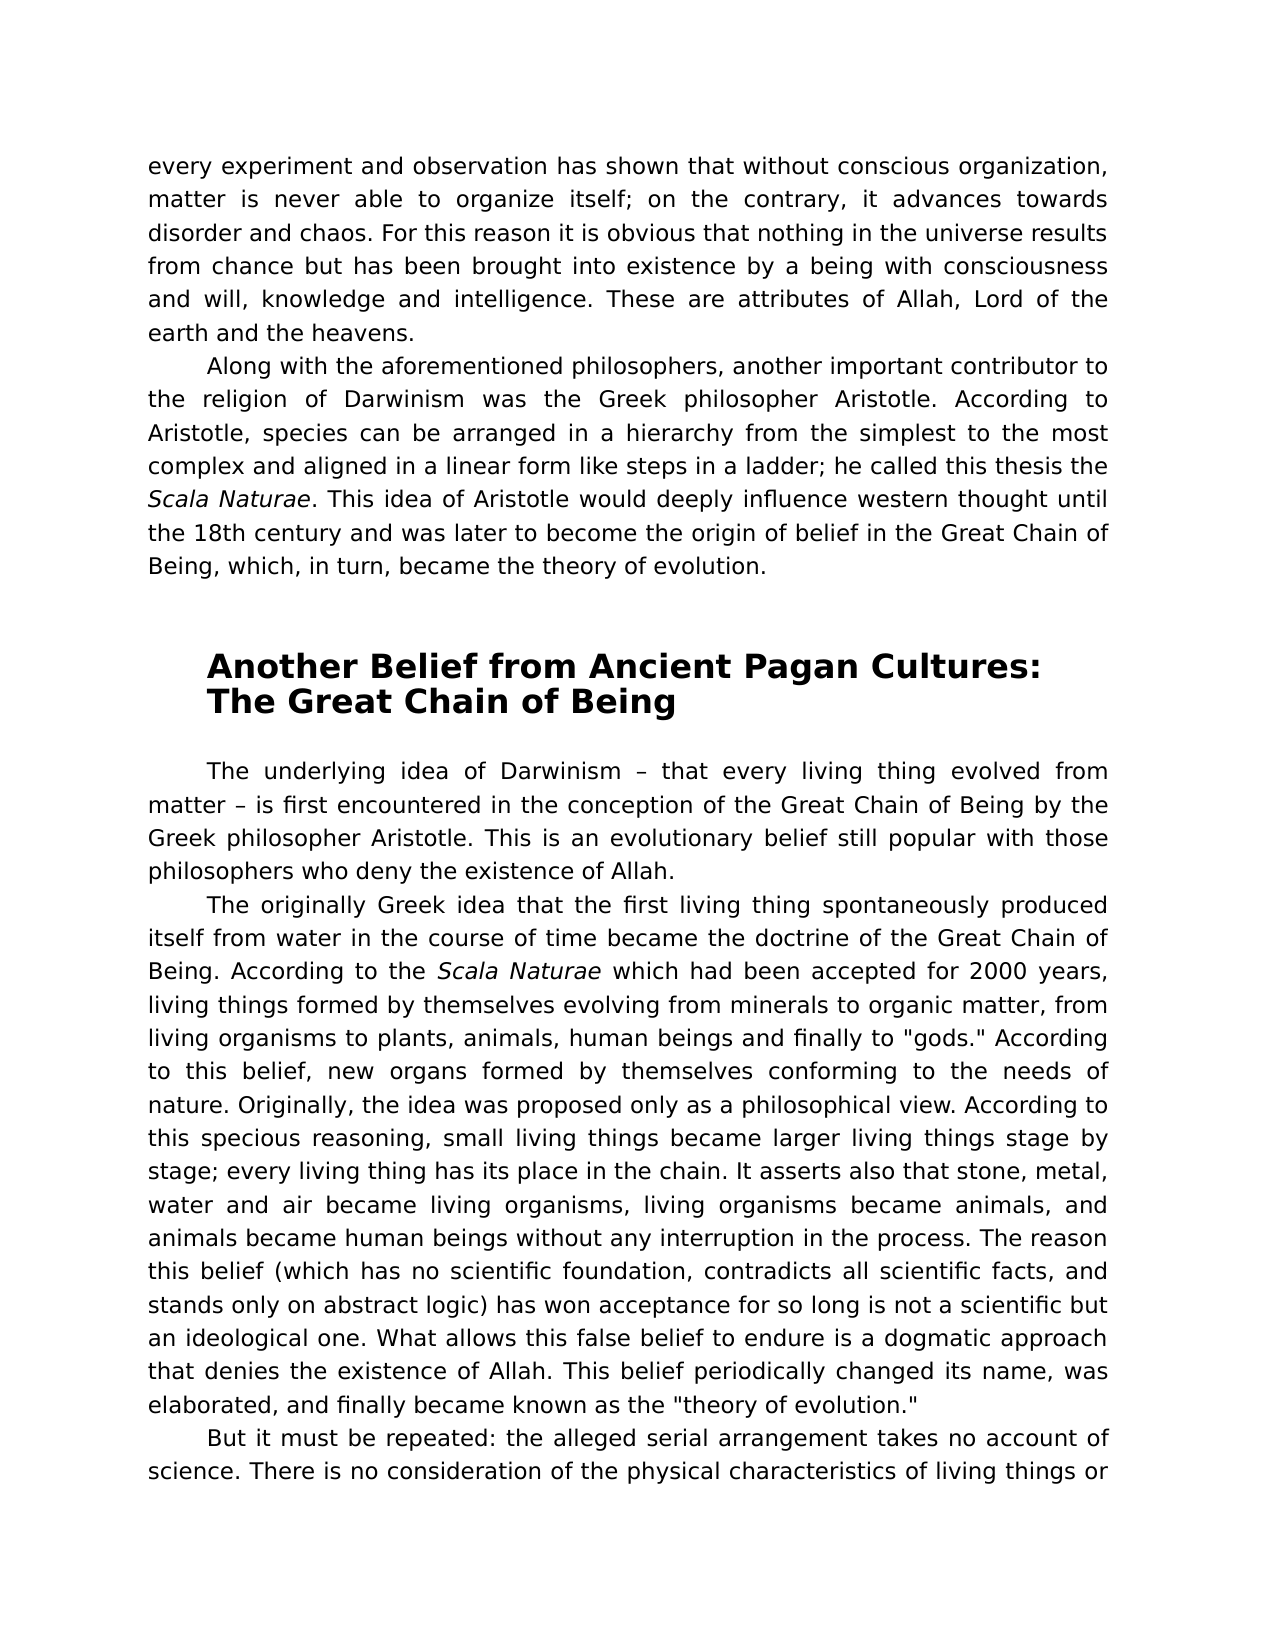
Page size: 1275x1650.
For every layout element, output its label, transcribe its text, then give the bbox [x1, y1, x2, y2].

text The originally Greek idea that the first living thing spontaneously produced itself from water in the course of time became the doctrine of the Great Chain of Being. According to the Scala Naturae which had been accepted for 2000 years, living things formed by themselves evolving from minerals to organic matter, from living organisms to plants, animals, human beings and finally to "gods." According to this belief, new organs formed by themselves conforming to the needs of nature. Originally, the idea was proposed only as a philosophical view. According to this specious reasoning, small living things became larger living things stage by stage; every living thing has its place in the chain. It asserts also that stone, metal, water and air became living organisms, living organisms became animals, and animals became human beings without any interruption in the process. The reason this belief (which has no scientific foundation, contradicts all scientific facts, and stands only on abstract logic) has won acceptance for so long is not a scientific but an ideological one. What allows this false belief to endure is a dogmatic approach that denies the existence of Allah. This belief periodically changed its name, was elaborated, and finally became known as the "theory of evolution." [148, 886, 1110, 1420]
text every experiment and observation has shown that without conscious organization, matter is never able to organize itself; on the contrary, it advances towards disorder and chaos. For this reason it is obvious that nothing in the universe results from chance but has been brought into existence by a being with consciousness and will, knowledge and intelligence. These are attributes of Allah, Lord of the earth and the heavens. [148, 148, 1110, 348]
text Along with the aforementioned philosophers, another important contributor to the religion of Darwinism was the Greek philosopher Aristotle. According to Aristotle, species can be arranged in a hierarchy from the simplest to the most complex and aligned in a linear form like steps in a ladder; he called this thesis the Scala Naturae. This idea of Aristotle would deeply influence western thought until the 18th century and was later to become the origin of belief in the Great Chain of Being, which, in turn, became the theory of evolution. [148, 348, 1110, 581]
text The underlying idea of Darwinism – that every living thing evolved from matter – is first encountered in the conception of the Great Chain of Being by the Greek philosopher Aristotle. This is an evolutionary belief still popular with those philosophers who deny the existence of Allah. [148, 753, 1110, 886]
subtitle The Great Chain of Being [148, 686, 1110, 720]
text But it must be repeated: the alleged serial arrangement takes no account of science. There is no consideration of the physical characteristics of living things or [148, 1420, 1110, 1486]
text Another Belief from Ancient Pagan Cultures: [148, 648, 1110, 686]
